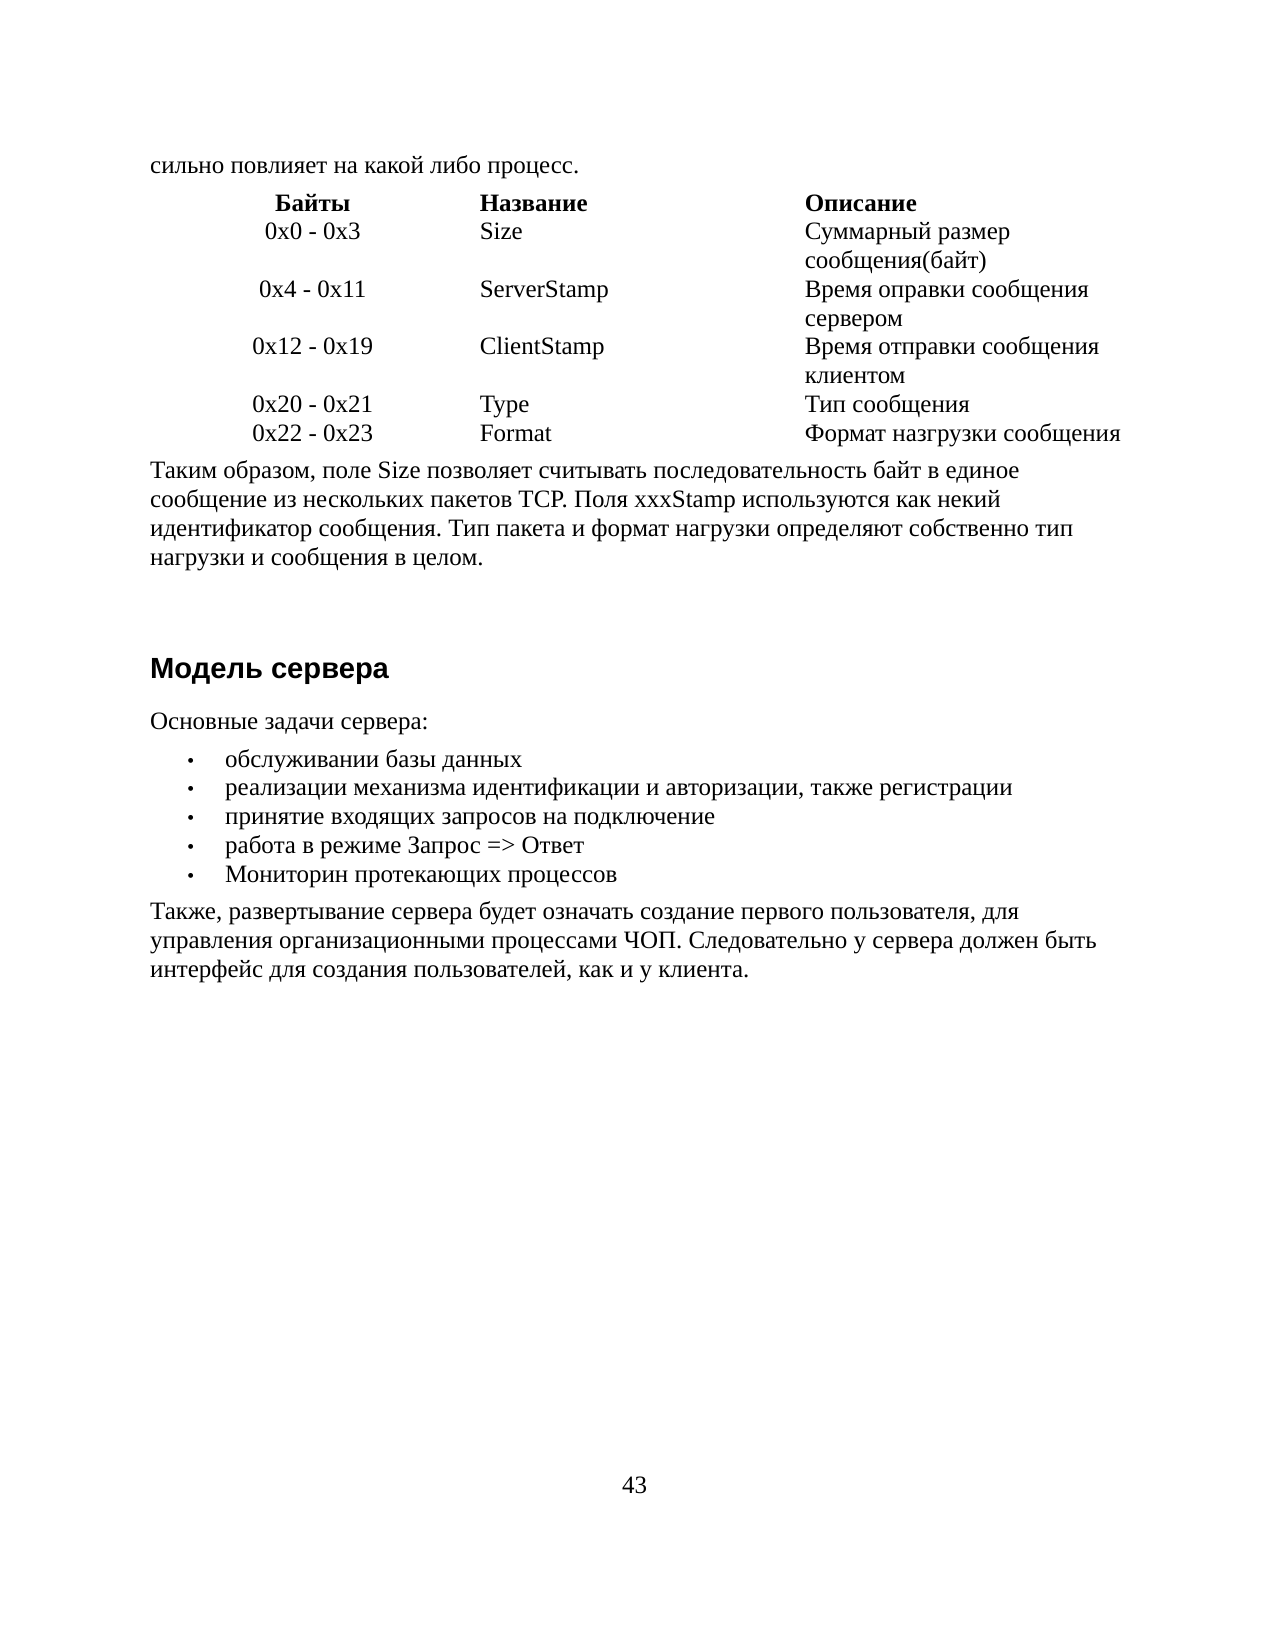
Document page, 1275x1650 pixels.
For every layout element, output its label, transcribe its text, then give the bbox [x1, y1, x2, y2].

table_cell Формат назгрузки сообщения [800, 418, 1125, 446]
list реализации механизма идентификации и авторизации, также регистрации [187, 772, 1125, 801]
text Основные задачи сервера: [150, 706, 1125, 735]
list принятие входящих запросов на подключение [187, 801, 1125, 830]
table_cell Суммарный размер сообщения(байт) [800, 216, 1125, 274]
table_cell Size [475, 216, 800, 274]
table_cell ServerStamp [475, 274, 800, 331]
table_cell Type [475, 389, 800, 418]
table_header Описание [800, 188, 1125, 216]
list Мониторин протекающих процессов [187, 859, 1125, 887]
table_cell 0x20 - 0x21 [150, 389, 475, 418]
table_cell 0x12 - 0x19 [150, 331, 475, 389]
text Также, развертывание сервера будет означать создание первого пользователя, для управления организационными процессами ЧОП. Следовательно у сервера должен быть интерфейс для создания пользователей, как и у клиента. [150, 896, 1125, 983]
table_cell 0x22 - 0x23 [150, 418, 475, 446]
table_cell Время отправки сообщения клиентом [800, 331, 1125, 389]
table_header Байты [150, 188, 475, 216]
list работа в режиме Запрос => Ответ [187, 830, 1125, 859]
table_cell Время оправки сообщения сервером [800, 274, 1125, 331]
table_cell 0x0 - 0x3 [150, 216, 475, 274]
table_header Название [475, 188, 800, 216]
text Таким образом, поле Size позволяет считывать последовательность байт в единое сообщение из нескольких пакетов TCP. Поля xxxStamp используются как некий идентификатор сообщения. Тип пакета и формат нагрузки определяют собственно тип нагрузки и сообщения в целом. [150, 455, 1125, 570]
list обслуживании базы данных [187, 744, 1125, 772]
table_cell ClientStamp [475, 331, 800, 389]
table_cell Format [475, 418, 800, 446]
table_cell Тип сообщения [800, 389, 1125, 418]
table_cell 0x4 - 0x11 [150, 274, 475, 331]
text сильно повлияет на какой либо процесс. [150, 150, 1125, 179]
subtitle Модель сервера [150, 651, 1125, 684]
